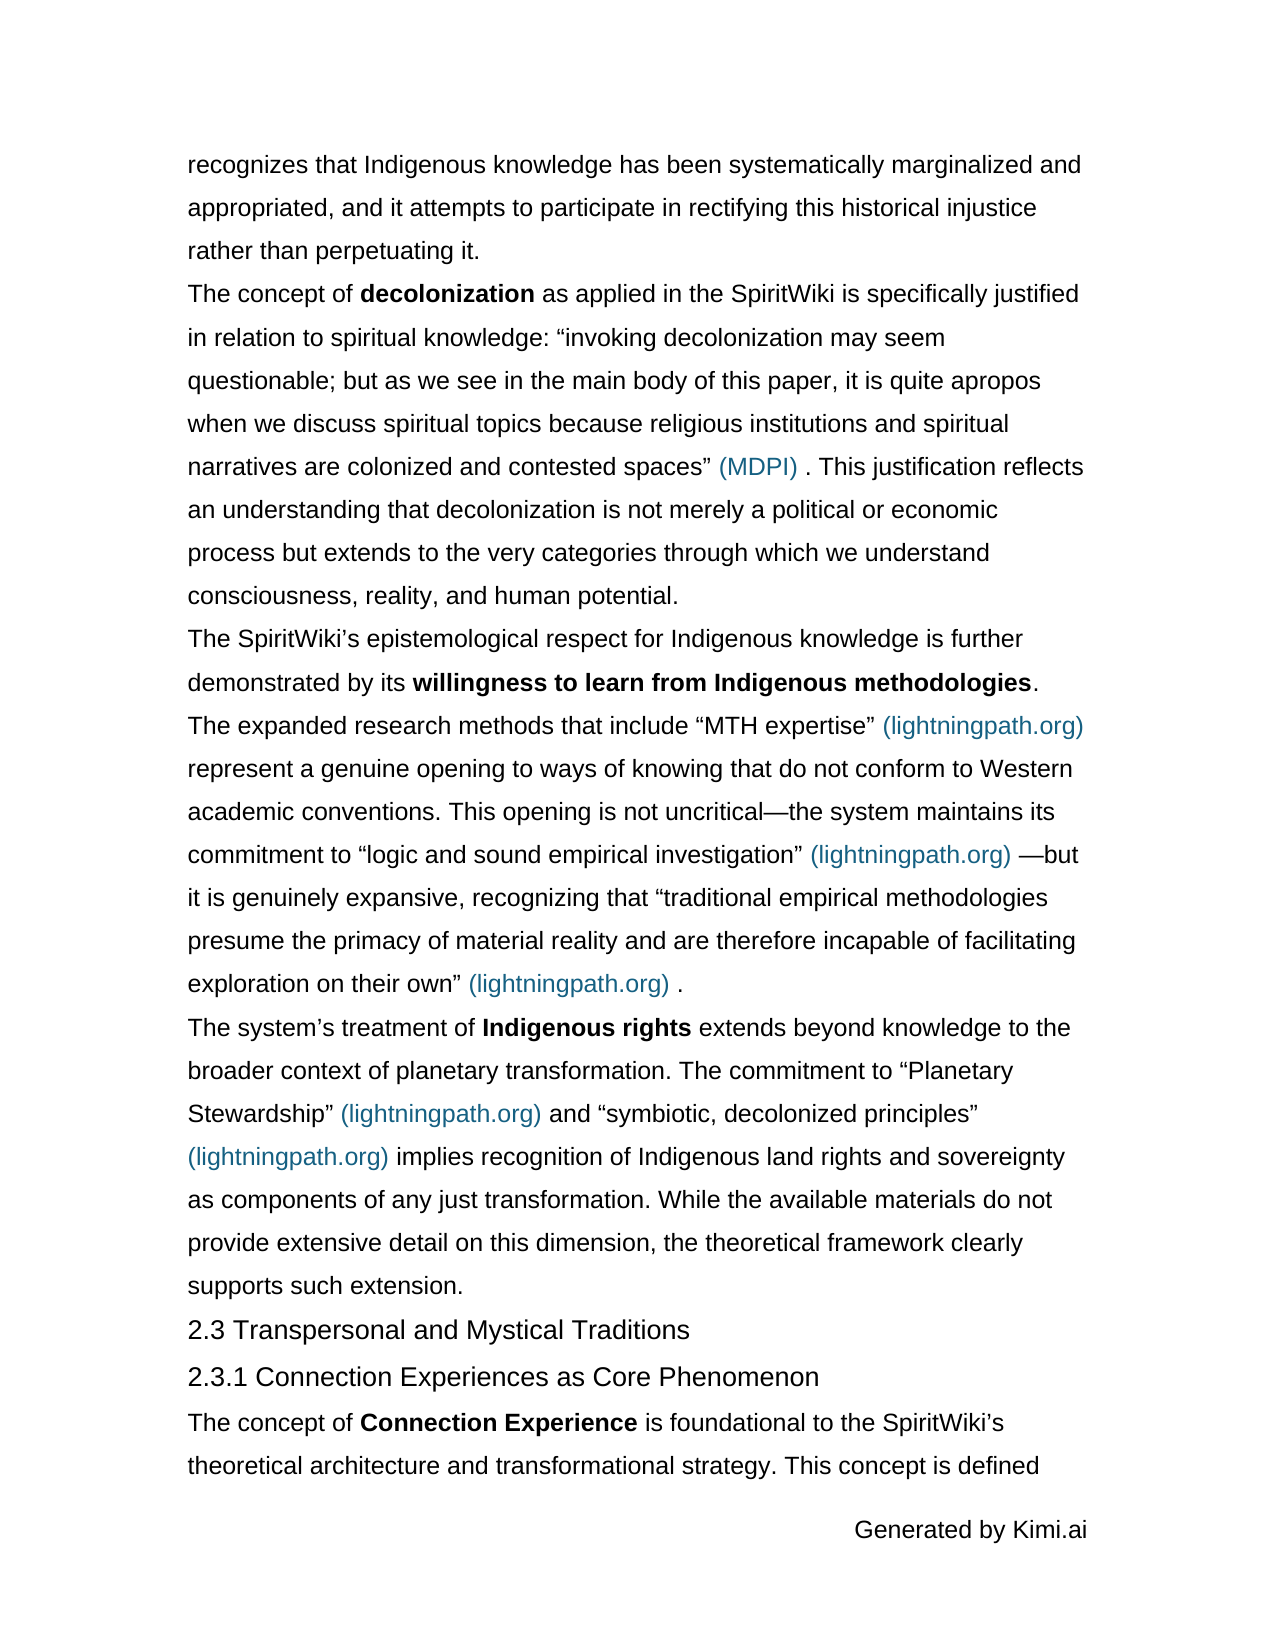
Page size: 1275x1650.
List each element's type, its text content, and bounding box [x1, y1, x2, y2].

text The system’s treatment of Indigenous rights extends beyond knowledge to the broader context of planetary transformation. The commitment to “Planetary Stewardship” (lightningpath.org) and “symbiotic, decolonized principles” (lightningpath.org) implies recognition of Indigenous land rights and sovereignty as components of any just transformation. While the available materials do not provide extensive detail on this dimension, the theoretical framework clearly supports such extension. [187, 1012, 1087, 1300]
subtitle 2.3 Transpersonal and Mystical Traditions [187, 1314, 1087, 1346]
text The SpiritWiki’s epistemological respect for Indigenous knowledge is further demonstrated by its willingness to learn from Indigenous methodologies. The expanded research methods that include “MTH expertise” (lightningpath.org) represent a genuine opening to ways of knowing that do not conform to Western academic conventions. This opening is not uncritical—the system maintains its commitment to “logic and sound empirical investigation” (lightningpath.org) —but it is genuinely expansive, recognizing that “traditional empirical methodologies presume the primacy of material reality and are therefore incapable of facilitating exploration on their own” (lightningpath.org) . [187, 624, 1087, 998]
text The concept of Connection Experience is foundational to the SpiritWiki’s theoretical architecture and transformational strategy. This concept is defined [187, 1408, 1087, 1480]
text recognizes that Indigenous knowledge has been systematically marginalized and appropriated, and it attempts to participate in rectifying this historical injustice rather than perpetuating it. [187, 150, 1087, 265]
text The concept of decolonization as applied in the SpiritWiki is specifically justified in relation to spiritual knowledge: “invoking decolonization may seem questionable; but as we see in the main body of this paper, it is quite apropos when we discuss spiritual topics because religious institutions and spiritual narratives are colonized and contested spaces” (MDPI) . This justification reflects an understanding that decolonization is not merely a political or economic process but extends to the very categories through which we understand consciousness, reality, and human potential. [187, 279, 1087, 610]
subtitle 2.3.1 Connection Experiences as Core Phenomenon [187, 1361, 1087, 1392]
